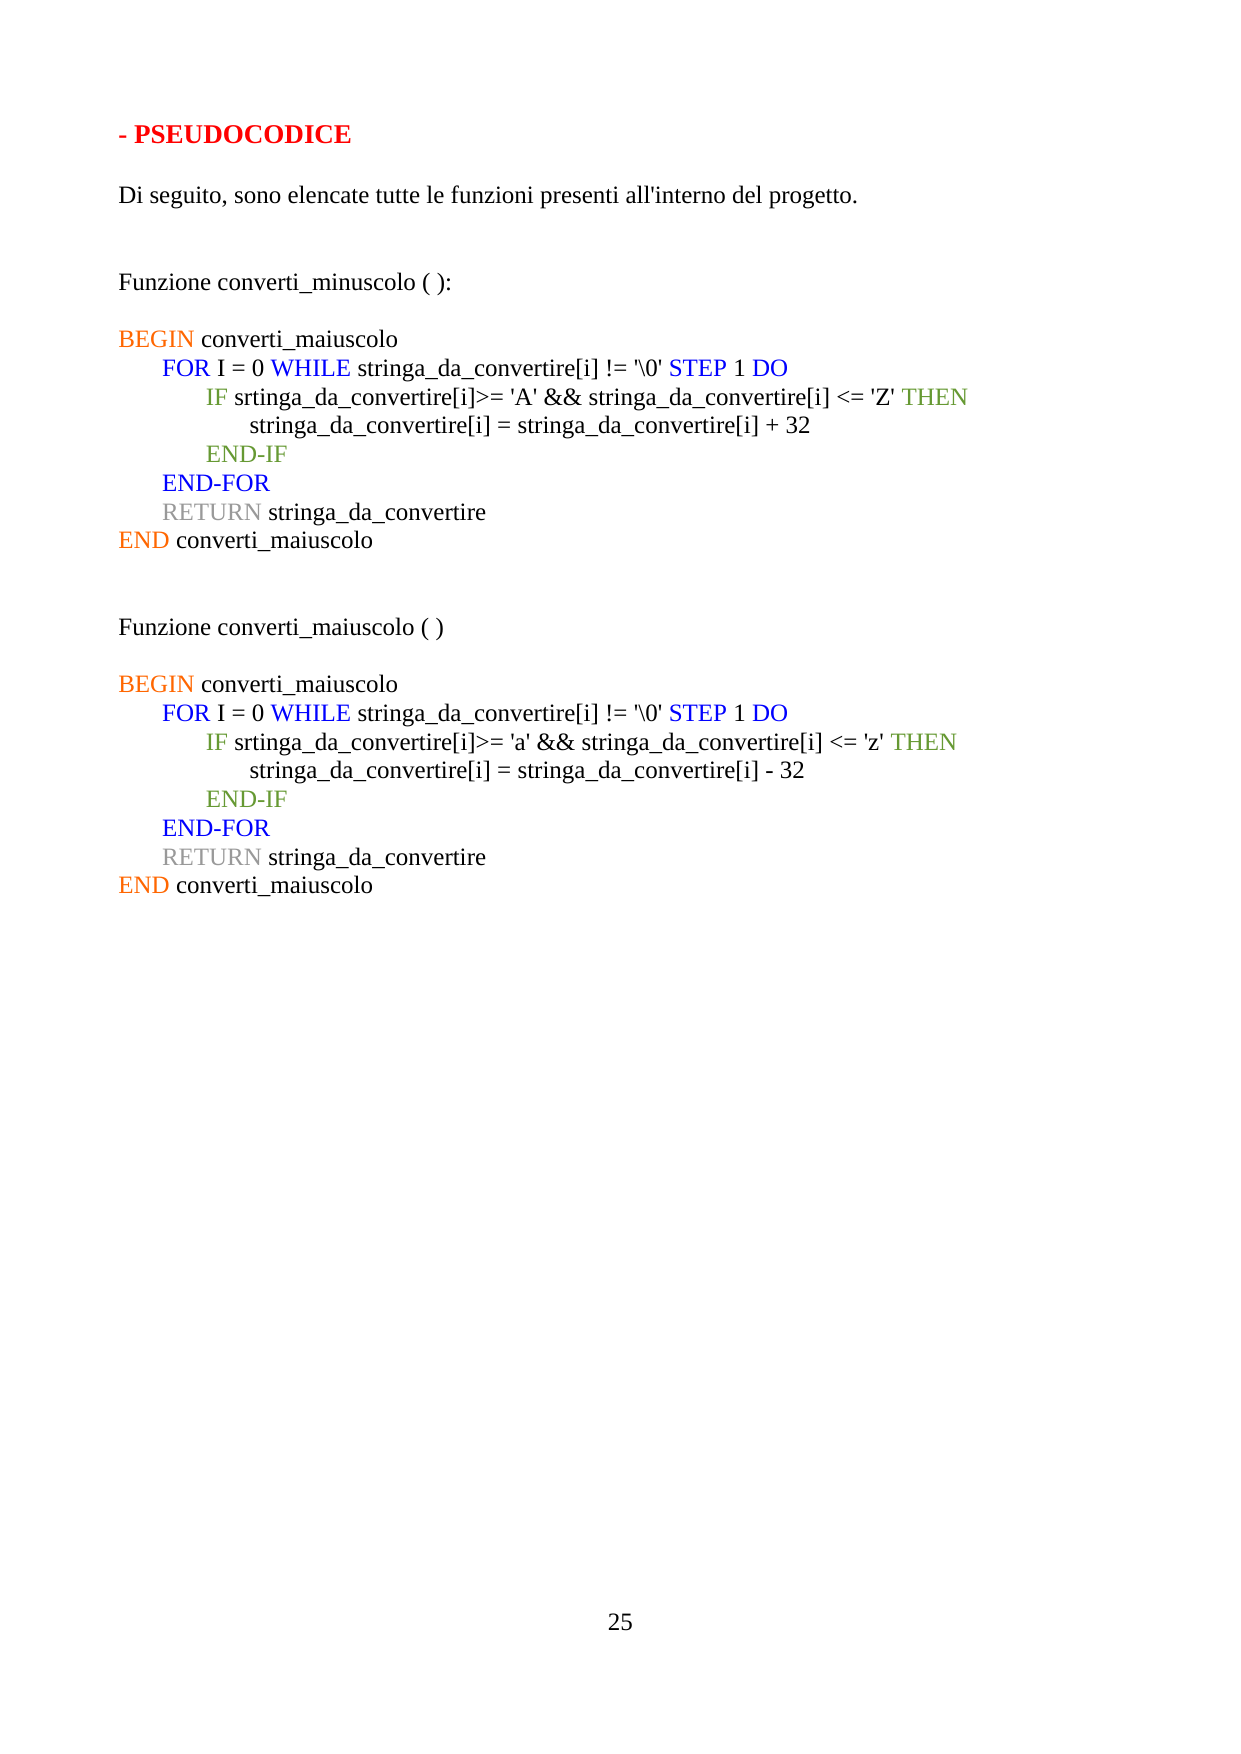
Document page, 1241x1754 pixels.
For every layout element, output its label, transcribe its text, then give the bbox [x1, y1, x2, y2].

text FOR I = 0 WHILE stringa_da_convertire[i] != '\0' STEP 1 DO [118, 353, 1122, 382]
text Funzione converti_maiuscolo ( ) [118, 612, 1122, 640]
text RETURN stringa_da_convertire [118, 497, 1122, 525]
text - PSEUDOCODICE [118, 118, 1122, 149]
text stringa_da_convertire[i] = stringa_da_convertire[i] - 32 [118, 755, 1122, 784]
text IF srtinga_da_convertire[i]>= 'A' && stringa_da_convertire[i] <= 'Z' THEN [118, 382, 1122, 410]
text Funzione converti_minuscolo ( ): [118, 267, 1122, 295]
text END-FOR [118, 813, 1122, 842]
text END-IF [118, 784, 1122, 813]
text RETURN stringa_da_convertire [118, 842, 1122, 870]
text END converti_maiuscolo [118, 870, 1122, 899]
text END converti_maiuscolo [118, 525, 1122, 554]
text IF srtinga_da_convertire[i]>= 'a' && stringa_da_convertire[i] <= 'z' THEN [118, 727, 1122, 755]
text END-FOR [118, 468, 1122, 497]
text stringa_da_convertire[i] = stringa_da_convertire[i] + 32 [118, 410, 1122, 439]
text END-IF [118, 439, 1122, 468]
text Di seguito, sono elencate tutte le funzioni presenti all'interno del progetto. [118, 180, 1122, 209]
text FOR I = 0 WHILE stringa_da_convertire[i] != '\0' STEP 1 DO [118, 698, 1122, 727]
text BEGIN converti_maiuscolo [118, 669, 1122, 698]
text BEGIN converti_maiuscolo [118, 324, 1122, 353]
